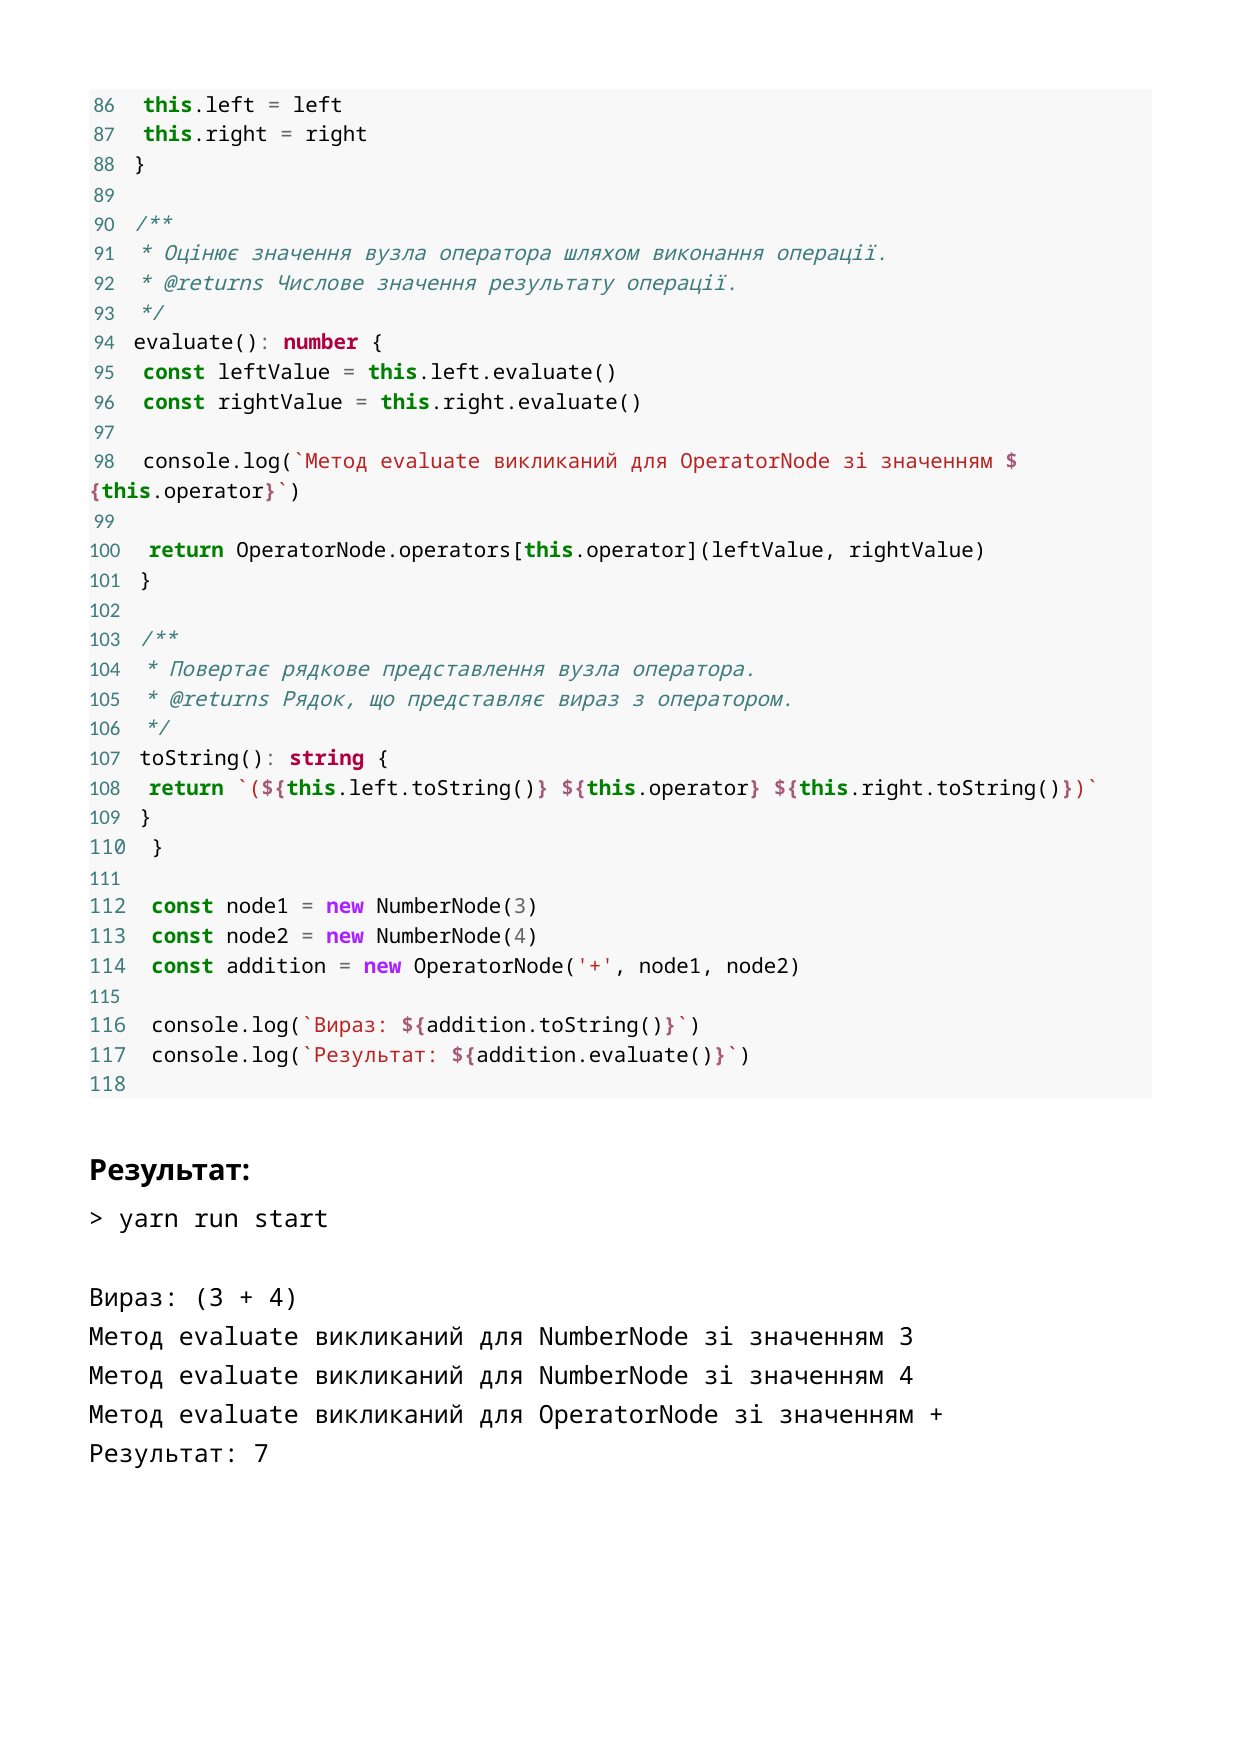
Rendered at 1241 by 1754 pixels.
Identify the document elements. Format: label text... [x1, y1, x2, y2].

text 108 return `(${this.left.toString()} ${this.operator} ${this.right.toString()})` [89, 771, 1152, 801]
text 91 * Оцінює значення вузла оператора шляхом виконання операції. [89, 237, 1152, 267]
text 106 */ [89, 712, 1152, 742]
text 109 } [89, 801, 1152, 831]
text 118 [89, 1068, 1152, 1098]
text 92 * @returns Числове значення результату операції. [89, 267, 1152, 296]
text 89 [89, 178, 1152, 207]
text Метод evaluate викликаний для OperatorNode зі значенням + [89, 1397, 1152, 1431]
text 96 const rightValue = this.right.evaluate() [89, 386, 1152, 415]
text Вираз: (3 + 4) [89, 1279, 1152, 1313]
text 86 this.left = left [89, 89, 1152, 118]
text 114 const addition = new OperatorNode('+', node1, node2) [89, 949, 1152, 979]
text 104 * Повертає рядкове представлення вузла оператора. [89, 653, 1152, 682]
text 112 const node1 = new NumberNode(3) [89, 890, 1152, 920]
text 99 [89, 504, 1152, 534]
text 93 */ [89, 296, 1152, 326]
text 107 toString(): string { [89, 742, 1152, 771]
text 90 /** [89, 207, 1152, 237]
text 100 return OperatorNode.operators[this.operator](leftValue, rightValue) [89, 534, 1152, 564]
text 97 [89, 415, 1152, 445]
text 87 this.right = right [89, 118, 1152, 148]
text 105 * @returns Рядок, що представляє вираз з оператором. [89, 682, 1152, 712]
text 98 console.log(`Метод evaluate викликаний для OperatorNode зі значенням ${this.operator}`) [89, 445, 1152, 504]
text 95 const leftValue = this.left.evaluate() [89, 356, 1152, 386]
text 94 evaluate(): number { [89, 326, 1152, 356]
text Метод evaluate викликаний для NumberNode зі значенням 4 [89, 1358, 1152, 1392]
text 103 /** [89, 623, 1152, 653]
text 117 console.log(`Результат: ${addition.evaluate()}`) [89, 1039, 1152, 1068]
text > yarn run start [89, 1201, 1152, 1235]
text 88 } [89, 148, 1152, 178]
text 113 const node2 = new NumberNode(4) [89, 920, 1152, 949]
text 110 } [89, 831, 1152, 861]
text 101 } [89, 564, 1152, 593]
text 116 console.log(`Вираз: ${addition.toString()}`) [89, 1009, 1152, 1039]
text Результат: [89, 1149, 1152, 1189]
text 111 [89, 861, 1152, 890]
text 115 [89, 979, 1152, 1009]
text Метод evaluate викликаний для NumberNode зі значенням 3 [89, 1319, 1152, 1353]
text Результат: 7 [89, 1436, 1152, 1470]
text 102 [89, 593, 1152, 623]
